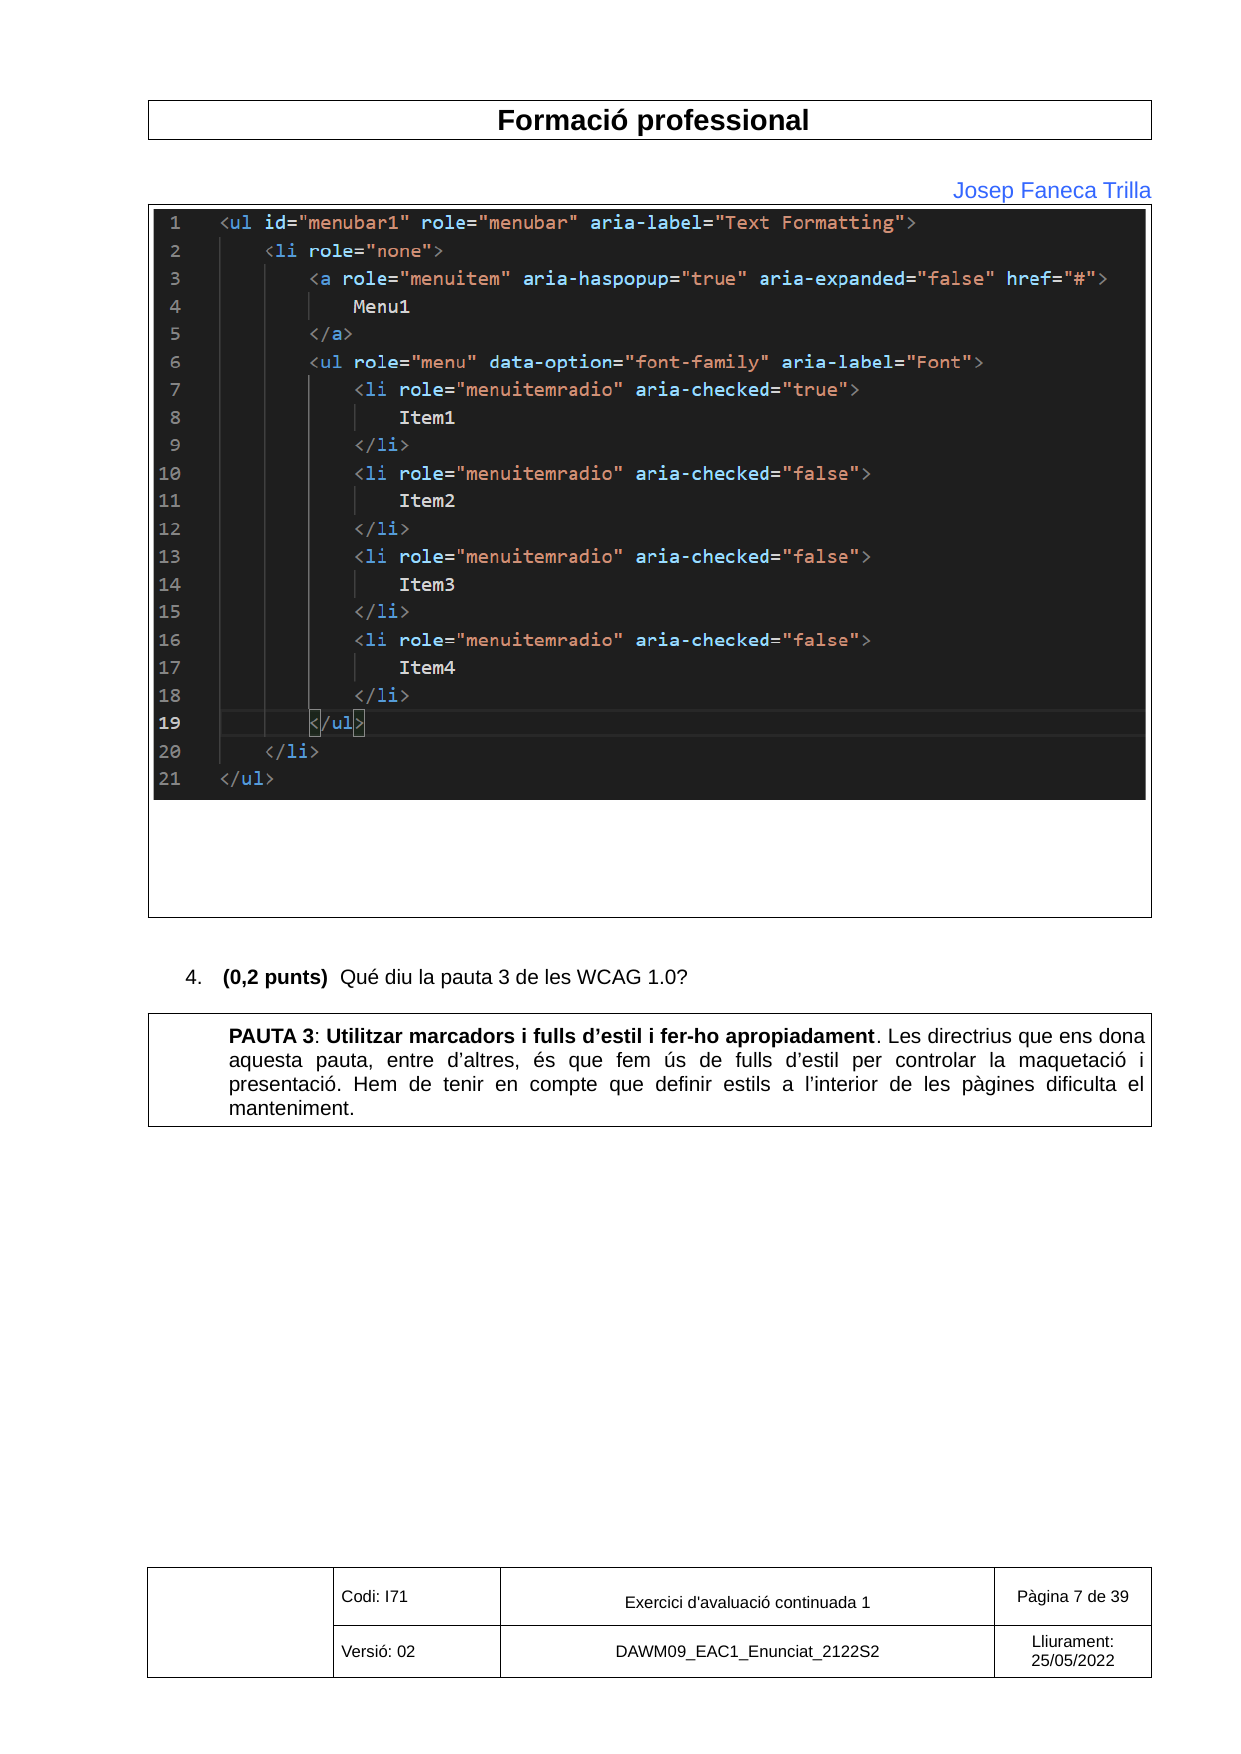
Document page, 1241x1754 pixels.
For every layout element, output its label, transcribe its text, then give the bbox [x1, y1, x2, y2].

picture [153, 209, 1146, 800]
list (0,2 punts) Qué diu la pauta 3 de les WCAG 1.0? [185, 965, 1151, 989]
table_header [149, 205, 1151, 917]
table_header PAUTA 3: Utilitzar marcadors i fulls d’estil i fer-ho apropiadament. Les directrius que ens dona aquesta pauta, entre d’altres, és que fem ús de fulls d’estil per controlar la maquetació i presentació. Hem de tenir en compte que definir estils a l’interior de les pàgines dificulta el manteniment. [149, 1014, 1151, 1126]
